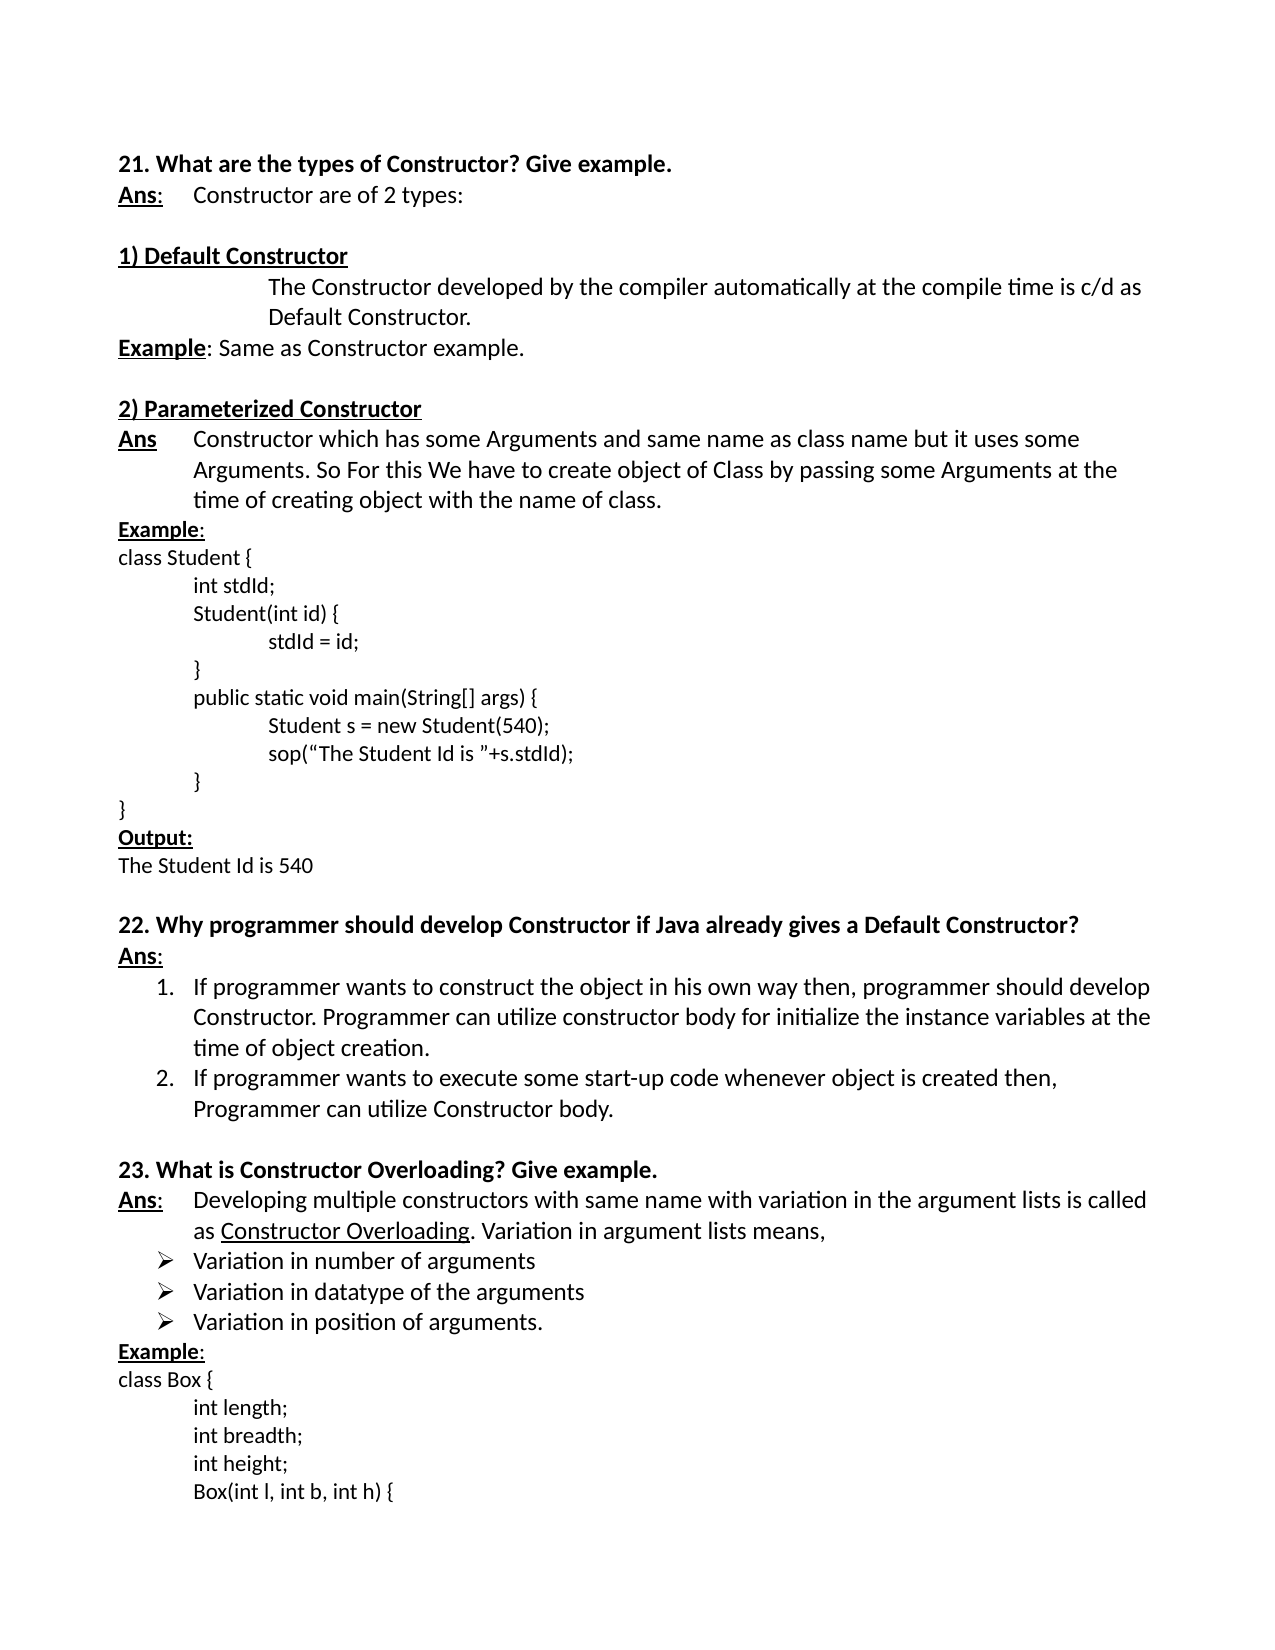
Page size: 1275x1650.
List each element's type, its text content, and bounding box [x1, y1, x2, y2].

text class Student { [118, 543, 1157, 571]
text Ans: [118, 940, 1157, 971]
list Variation in number of arguments [156, 1245, 1157, 1276]
text Ans: Developing multiple constructors with same name with variation in the argument lists is called as Constructor Overloading. Variation in argument lists means, [118, 1184, 1157, 1245]
text 1) Default Constructor [118, 240, 1157, 271]
text } [118, 655, 1157, 683]
text Output: [118, 823, 1157, 851]
text Example: [118, 515, 1157, 543]
text sop(“The Student Id is ”+s.stdId); [118, 739, 1157, 767]
text 2) Parameterized Constructor [118, 393, 1157, 423]
text stdId = id; [118, 627, 1157, 655]
text Example: [118, 1337, 1157, 1365]
list Variation in position of arguments. [156, 1306, 1157, 1337]
text int stdId; [118, 571, 1157, 599]
text Box(int l, int b, int h) { [118, 1477, 1157, 1505]
text } [118, 795, 1157, 823]
text Ans: Constructor are of 2 types: [118, 179, 1157, 210]
list Variation in datatype of the arguments [156, 1276, 1157, 1306]
text Example: Same as Constructor example. [118, 332, 1157, 362]
text } [118, 767, 1157, 795]
text int height; [118, 1449, 1157, 1477]
text 23. What is Constructor Overloading? Give example. [118, 1154, 1157, 1184]
text Student s = new Student(540); [118, 711, 1157, 739]
text 21. What are the types of Constructor? Give example. [118, 149, 1157, 179]
text The Student Id is 540 [118, 851, 1157, 879]
text Ans Constructor which has some Arguments and same name as class name but it uses some Arguments. So For this We have to create object of Class by passing some Arguments at the time of creating object with the name of class. [118, 423, 1157, 515]
text int length; [118, 1393, 1157, 1421]
text The Constructor developed by the compiler automatically at the compile time is c/d as Default Constructor. [118, 271, 1157, 332]
text 22. Why programmer should develop Constructor if Java already gives a Default Constructor? [118, 910, 1157, 940]
text public static void main(String[] args) { [118, 683, 1157, 711]
text Student(int id) { [118, 599, 1157, 627]
list If programmer wants to execute some start-up code whenever object is created then, Programmer can utilize Constructor body. [156, 1062, 1157, 1123]
text class Box { [118, 1365, 1157, 1393]
text int breadth; [118, 1421, 1157, 1449]
list If programmer wants to construct the object in his own way then, programmer should develop Constructor. Programmer can utilize constructor body for initialize the instance variables at the time of object creation. [156, 971, 1157, 1062]
